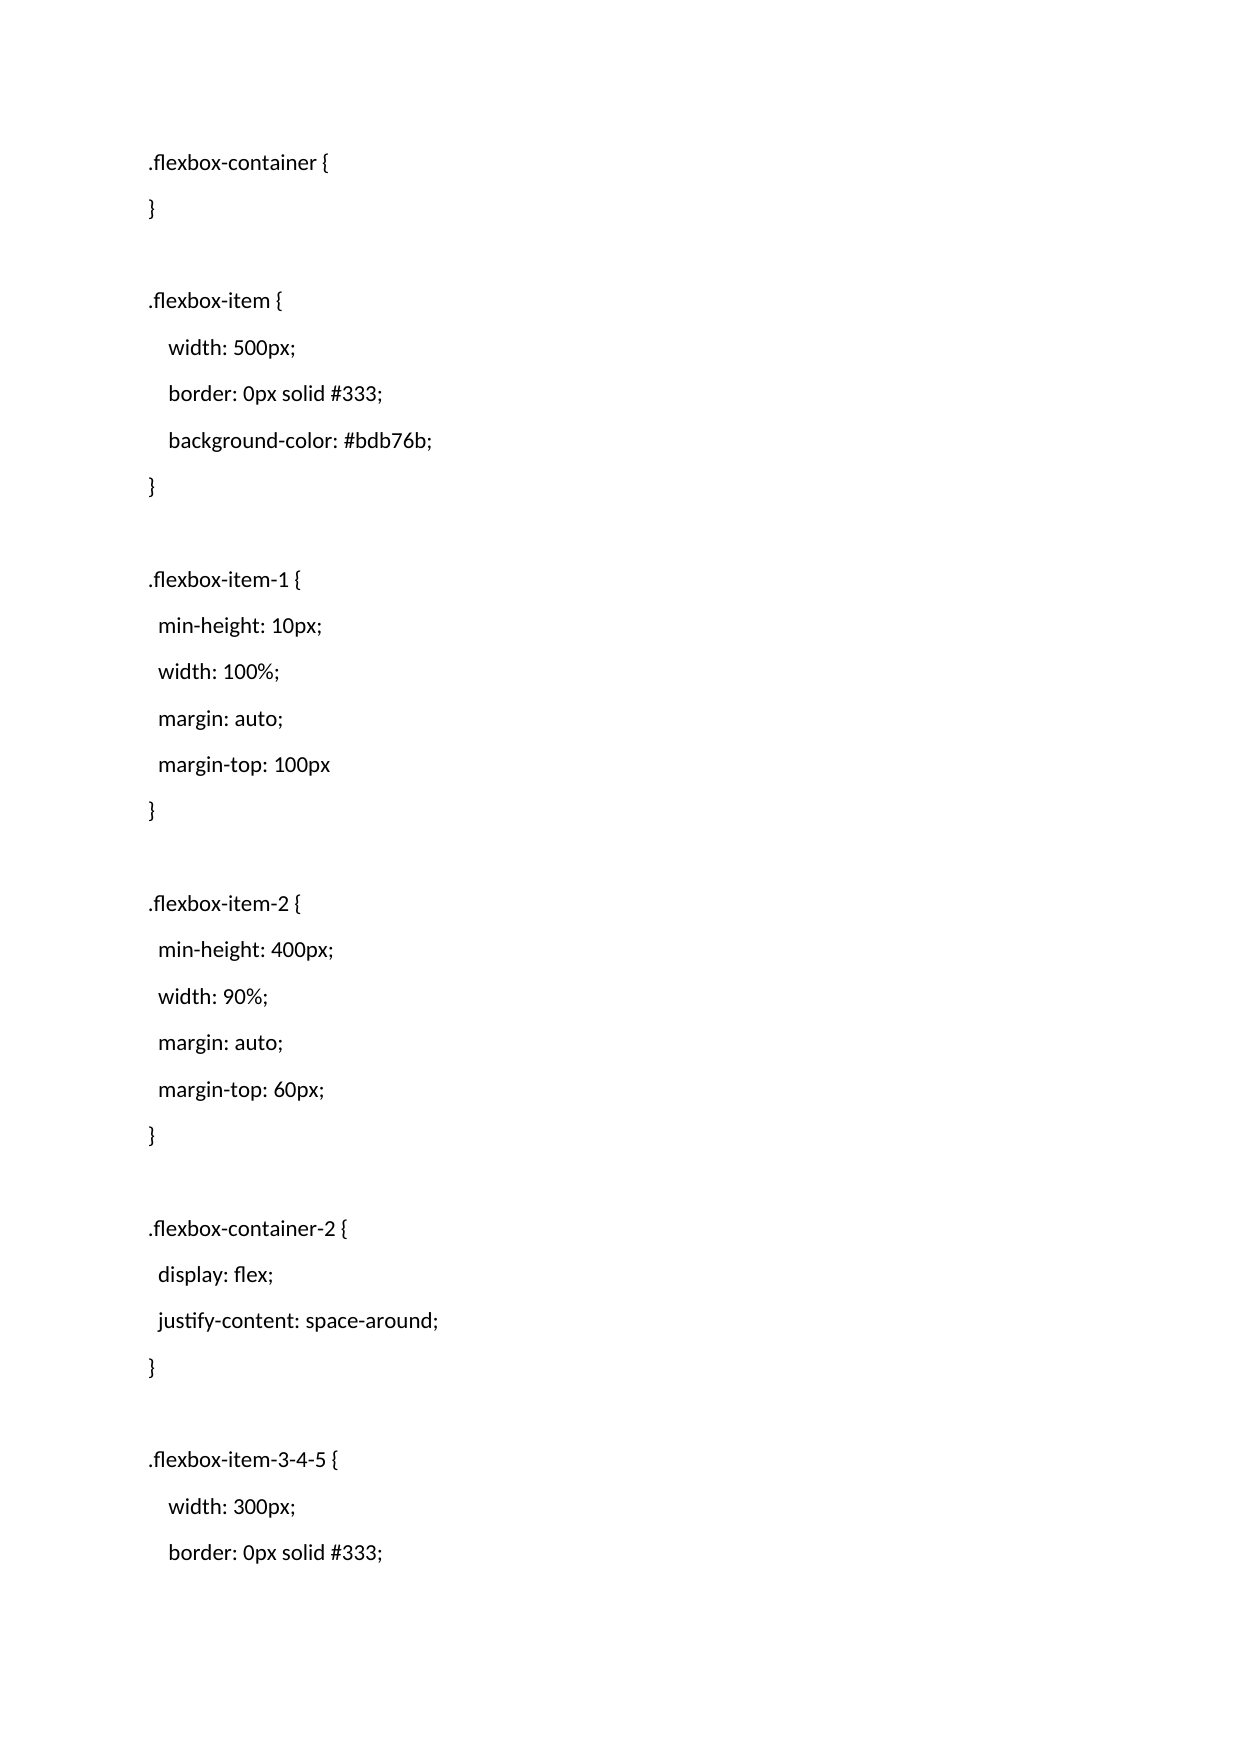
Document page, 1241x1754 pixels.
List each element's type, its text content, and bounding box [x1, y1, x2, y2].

text width: 90%; [148, 982, 1093, 1010]
text .flexbox-item-3-4-5 { [148, 1446, 1093, 1473]
text .flexbox-item-1 { [148, 565, 1093, 593]
text } [148, 472, 1093, 500]
text .flexbox-container { [148, 148, 1093, 176]
text border: 0px solid #333; [148, 1538, 1093, 1566]
text } [148, 1353, 1093, 1381]
text margin-top: 100px [148, 750, 1093, 778]
text margin: auto; [148, 1028, 1093, 1056]
text .flexbox-item-2 { [148, 889, 1093, 917]
text background-color: #bdb76b; [148, 426, 1093, 454]
text width: 300px; [148, 1492, 1093, 1520]
text } [148, 194, 1093, 222]
text min-height: 10px; [148, 611, 1093, 639]
text width: 500px; [148, 333, 1093, 361]
text } [148, 797, 1093, 824]
text display: flex; [148, 1260, 1093, 1288]
text .flexbox-item { [148, 287, 1093, 315]
text justify-content: space-around; [148, 1306, 1093, 1334]
text border: 0px solid #333; [148, 379, 1093, 407]
text .flexbox-container-2 { [148, 1214, 1093, 1242]
text margin-top: 60px; [148, 1075, 1093, 1103]
text width: 100%; [148, 657, 1093, 686]
text min-height: 400px; [148, 936, 1093, 964]
text } [148, 1121, 1093, 1149]
text margin: auto; [148, 704, 1093, 732]
